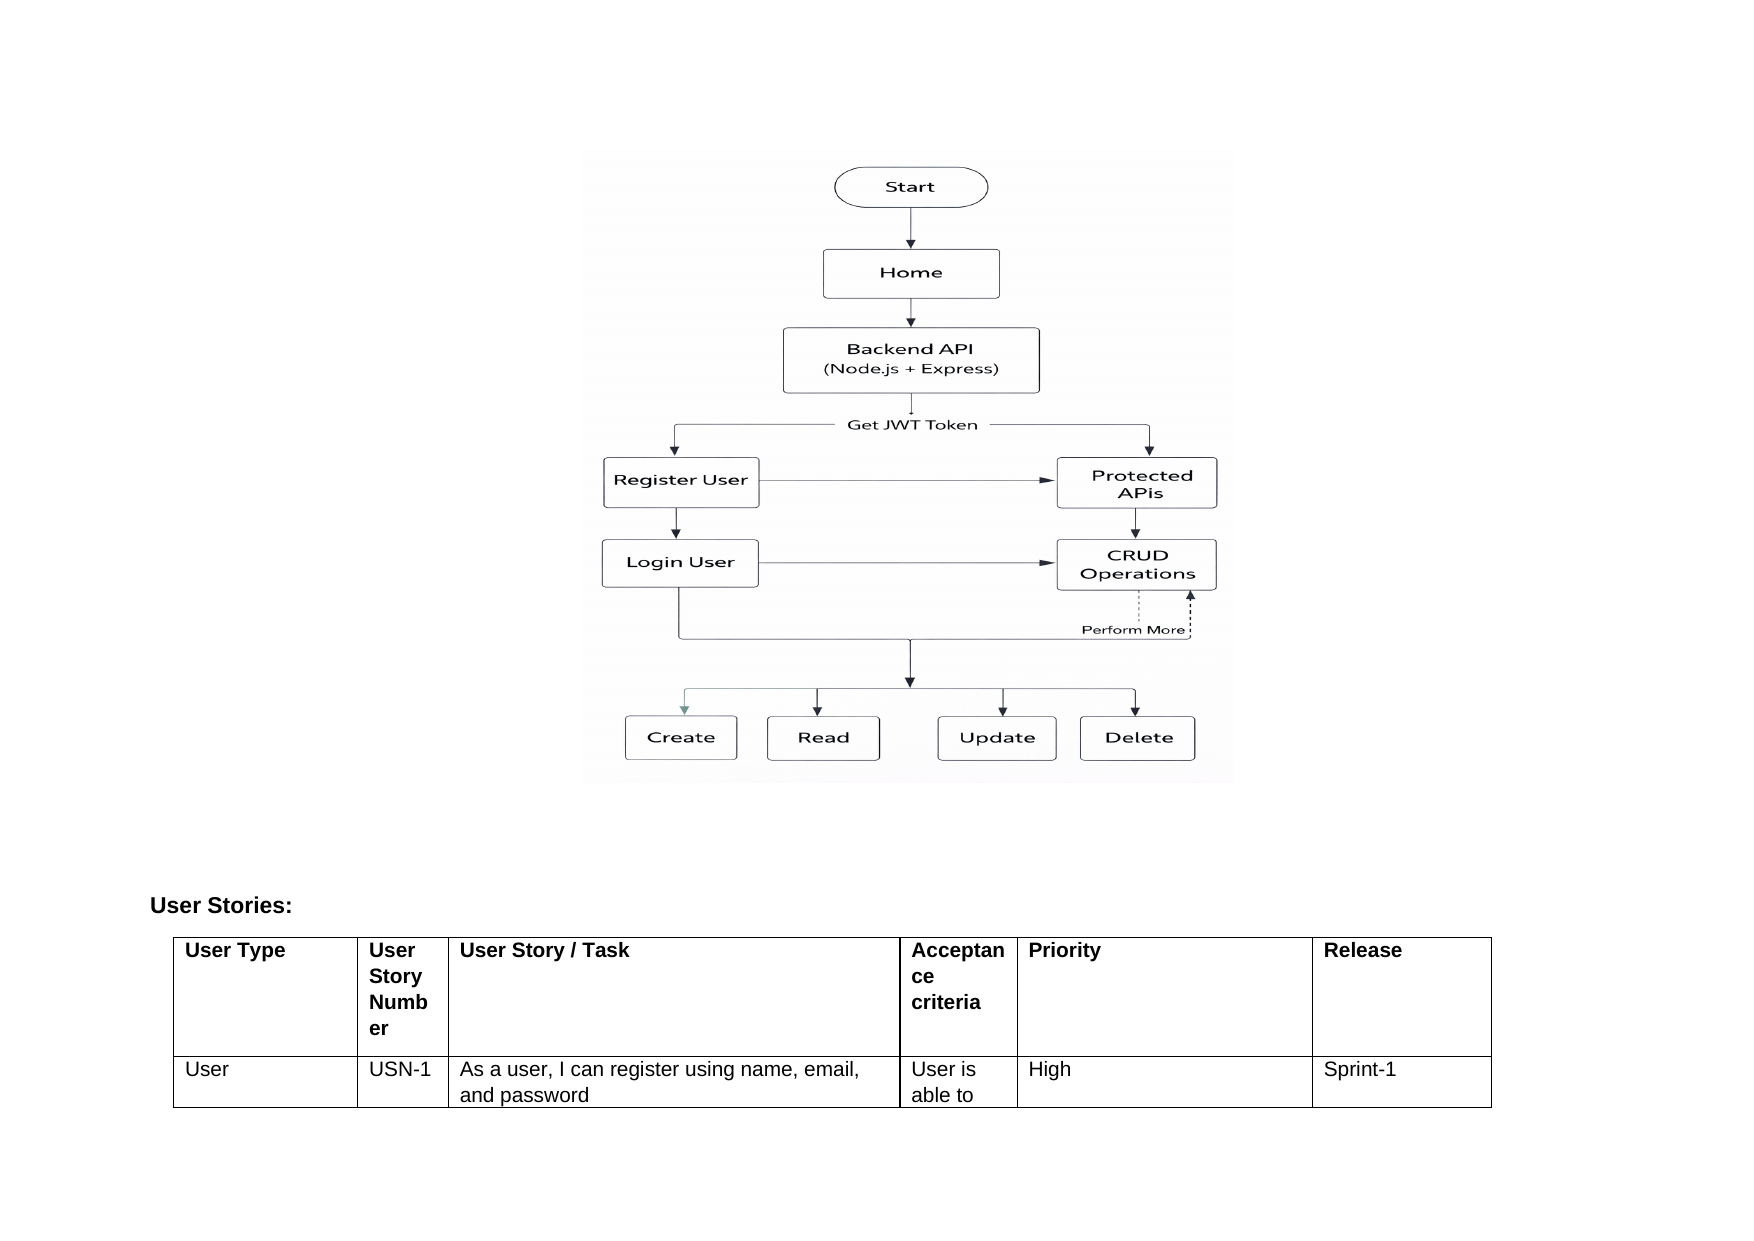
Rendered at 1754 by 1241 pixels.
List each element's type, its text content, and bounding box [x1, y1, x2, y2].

table_cell Sprint-1 [1313, 1057, 1491, 1107]
table_header User Story / Task [449, 938, 899, 1056]
table_cell As a user, I can register using name, email, and password [449, 1057, 899, 1107]
table_header Release [1313, 938, 1491, 1056]
table_cell User is able to [901, 1057, 1017, 1107]
table_header User Story Number [358, 938, 448, 1056]
table_header Acceptance criteria [901, 938, 1017, 1056]
table_header User Type [174, 938, 357, 1056]
table_cell USN-1 [358, 1057, 448, 1107]
text User Stories: [150, 892, 1665, 918]
table_header Priority [1018, 938, 1312, 1056]
table_cell High [1018, 1057, 1312, 1107]
picture [581, 150, 1234, 783]
table_cell User [174, 1057, 357, 1107]
